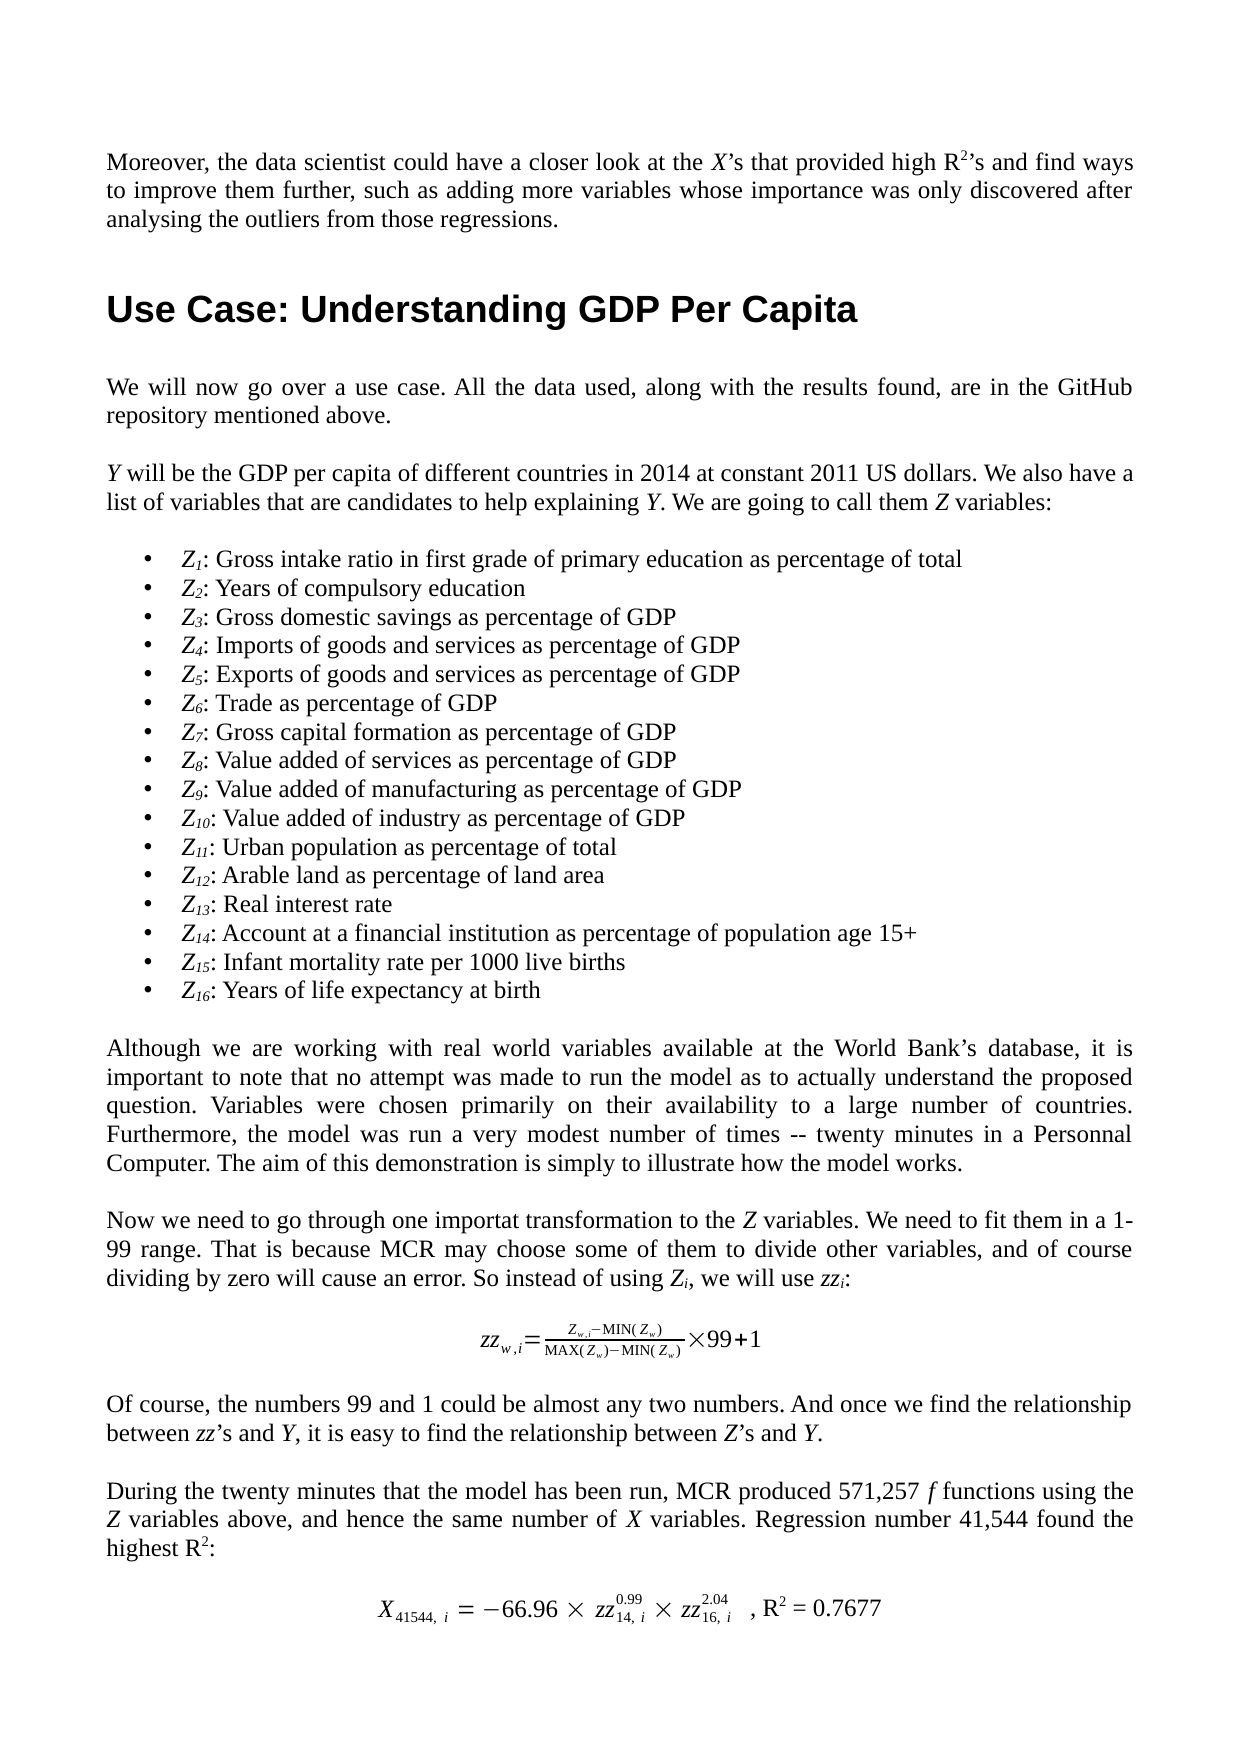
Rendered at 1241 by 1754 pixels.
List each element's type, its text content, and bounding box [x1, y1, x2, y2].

list Z3: Gross domestic savings as percentage of GDP [144, 602, 1134, 631]
subtitle Use Case: Understanding GDP Per Capita [106, 287, 1134, 331]
list Z6: Trade as percentage of GDP [144, 688, 1134, 717]
list Z7: Gross capital formation as percentage of GDP [144, 717, 1134, 746]
list Z4: Imports of goods and services as percentage of GDP [144, 631, 1134, 659]
list Z9: Value added of manufacturing as percentage of GDP [144, 774, 1134, 803]
text , R2 = 0.7677 [106, 1591, 1134, 1626]
list Z14: Account at a financial institution as percentage of population age 15+ [144, 918, 1134, 947]
list Z13: Real interest rate [144, 889, 1134, 918]
list Z1: Gross intake ratio in first grade of primary education as percentage of total [144, 544, 1134, 573]
list Z16: Years of life expectancy at birth [144, 976, 1134, 1004]
text Moreover, the data scientist could have a closer look at the X’s that provided high R2’s and find ways to improve them further, such as adding more variables whose importance was only discovered after analysing the outliers from those regressions. [106, 147, 1134, 233]
text Y will be the GDP per capita of different countries in 2014 at constant 2011 US dollars. We also have a list of variables that are candidates to help explaining Y. We are going to call them Z variables: [106, 458, 1134, 516]
text During the twenty minutes that the model has been run, MCR produced 571,257 f functions using the Z variables above, and hence the same number of X variables. Regression number 41,544 found the highest R2: [106, 1476, 1134, 1562]
list Z11: Urban population as percentage of total [144, 832, 1134, 861]
text Now we need to go through one importat transformation to the Z variables. We need to fit them in a 1-99 range. That is because MCR may choose some of them to divide other variables, and of course dividing by zero will cause an error. So instead of using Zi, we will use zzi: [106, 1206, 1134, 1292]
text Although we are working with real world variables available at the World Bank’s database, it is important to note that no attempt was made to run the model as to actually understand the proposed question. Variables were chosen primarily on their availability to a large number of countries. Furthermore, the model was run a very modest number of times -- twenty minutes in a Personnal Computer. The aim of this demonstration is simply to illustrate how the model works. [106, 1033, 1134, 1177]
list Z2: Years of compulsory education [144, 573, 1134, 602]
list Z12: Arable land as percentage of land area [144, 861, 1134, 889]
list Z10: Value added of industry as percentage of GDP [144, 803, 1134, 832]
text Of course, the numbers 99 and 1 could be almost any two numbers. And once we find the relationship between zz’s and Y, it is easy to find the relationship between Z’s and Y. [106, 1389, 1134, 1447]
list Z8: Value added of services as percentage of GDP [144, 746, 1134, 774]
list Z5: Exports of goods and services as percentage of GDP [144, 659, 1134, 688]
text We will now go over a use case. All the data used, along with the results found, are in the GitHub repository mentioned above. [106, 372, 1134, 429]
list Z15: Infant mortality rate per 1000 live births [144, 947, 1134, 976]
